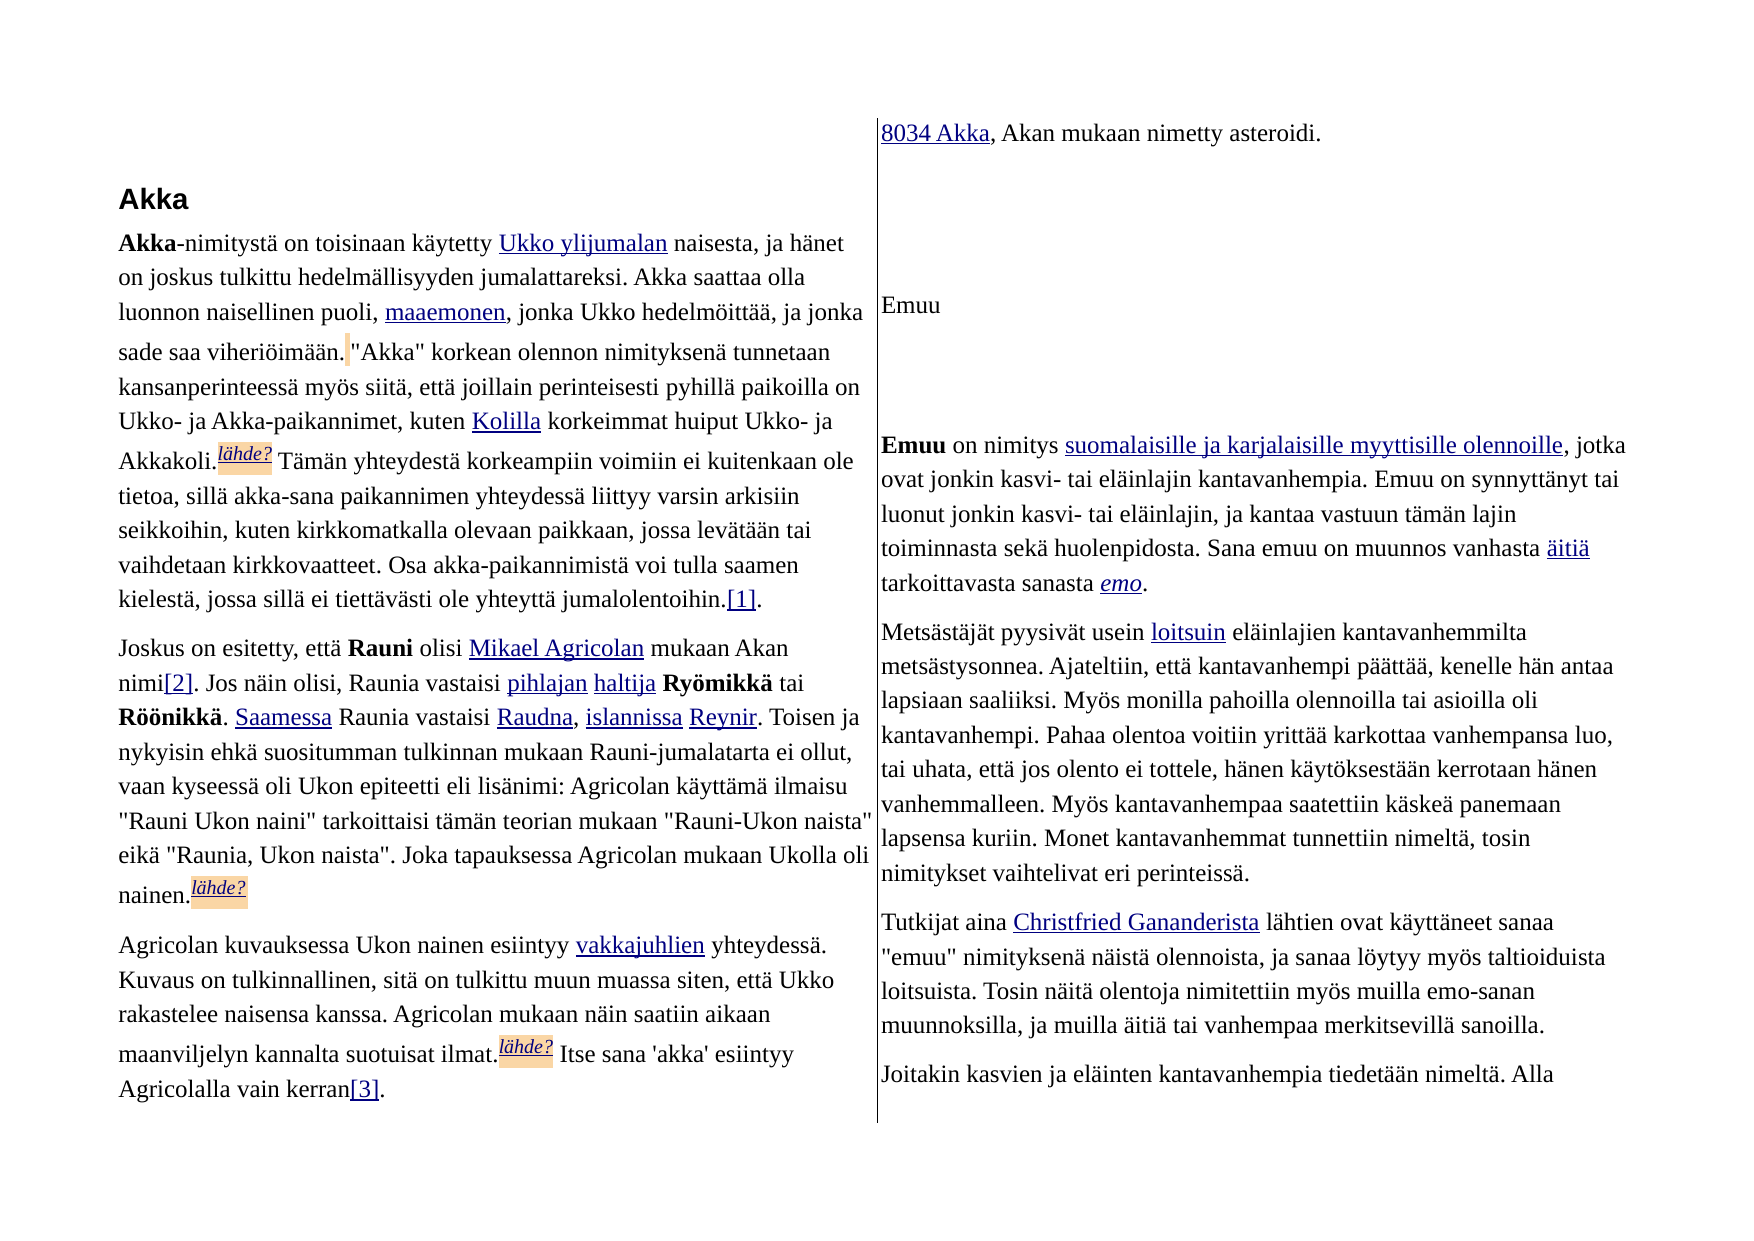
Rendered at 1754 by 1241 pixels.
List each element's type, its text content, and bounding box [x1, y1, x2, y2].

text Tutkijat aina Christfried Gananderista lähtien ovat käyttäneet sanaa "emuu" nimityksenä näistä olennoista, ja sanaa löytyy myös taltioiduista loitsuista. Tosin näitä olentoja nimitettiin myös muilla emo-sanan muunnoksilla, ja muilla äitiä tai vanhempaa merkitsevillä sanoilla. [881, 907, 1636, 1039]
text Agricolan kuvauksessa Ukon nainen esiintyy vakkajuhlien yhteydessä. Kuvaus on tulkinnallinen, sitä on tulkittu muun muassa siten, että Ukko rakastelee naisensa kanssa. Agricolan mukaan näin saatiin aikaan maanviljelyn kannalta suotuisat ilmat.lähde? Itse sana 'akka' esiintyy Agricolalla vain kerran[3]. [118, 930, 873, 1103]
text Emuu on nimitys suomalaisille ja karjalaisille myyttisille olennoille, jotka ovat jonkin kasvi- tai eläinlajin kantavanhempia. Emuu on synnyttänyt tai luonut jonkin kasvi- tai eläinlajin, ja kantaa vastuun tämän lajin toiminnasta sekä huolenpidosta. Sana emuu on muunnos vanhasta äitiä tarkoittavasta sanasta emo. [881, 430, 1636, 596]
text Akka-nimitystä on toisinaan käytetty Ukko ylijumalan naisesta, ja hänet on joskus tulkittu hedelmällisyyden jumalattareksi. Akka saattaa olla luonnon naisellinen puoli, maaemonen, jonka Ukko hedelmöittää, ja jonka sade saa viheriöimään. "Akka" korkean olennon nimityksenä tunnetaan kansanperinteessä myös siitä, että joillain perinteisesti pyhillä paikoilla on Ukko- ja Akka-paikannimet, kuten Kolilla korkeimmat huiput Ukko- ja Akkakoli.lähde? Tämän yhteydestä korkeampiin voimiin ei kuitenkaan ole tietoa, sillä akka-sana paikannimen yhteydessä liittyy varsin arkisiin seikkoihin, kuten kirkkomatkalla olevaan paikkaan, jossa levätään tai vaihdetaan kirkkovaatteet. Osa akka-paikannimistä voi tulla saamen kielestä, jossa sillä ei tiettävästi ole yhteyttä jumalolentoihin.[1]. [118, 228, 873, 613]
text Joskus on esitetty, että Rauni olisi Mikael Agricolan mukaan Akan nimi[2]. Jos näin olisi, Raunia vastaisi pihlajan haltija Ryömikkä tai Röönikkä. Saamessa Raunia vastaisi Raudna, islannissa Reynir. Toisen ja nykyisin ehkä suositumman tulkinnan mukaan Rauni-jumalatarta ei ollut, vaan kyseessä oli Ukon epiteetti eli lisänimi: Agricolan käyttämä ilmaisu "Rauni Ukon naini" tarkoittaisi tämän teorian mukaan "Rauni-Ukon naista" eikä "Raunia, Ukon naista". Joka tapauksessa Agricolan mukaan Ukolla oli nainen.lähde? [118, 633, 873, 909]
subtitle Emuu [881, 290, 1636, 319]
text Metsästäjät pyysivät usein loitsuin eläinlajien kantavanhemmilta metsästysonnea. Ajateltiin, että kantavanhempi päättää, kenelle hän antaa lapsiaan saaliiksi. Myös monilla pahoilla olennoilla tai asioilla oli kantavanhempi. Pahaa olentoa voitiin yrittää karkottaa vanhempansa luo, tai uhata, että jos olento ei tottele, hänen käytöksestään kerrotaan hänen vanhemmalleen. Myös kantavanhempaa saatettiin käskeä panemaan lapsensa kuriin. Monet kantavanhemmat tunnettiin nimeltä, tosin nimitykset vaihtelivat eri perinteissä. [881, 617, 1636, 887]
text 8034 Akka, Akan mukaan nimetty asteroidi. [881, 118, 1636, 147]
text Joitakin kasvien ja eläinten kantavanhempia tiedetään nimeltä. Alla [881, 1059, 1636, 1088]
subtitle Akka [118, 182, 873, 216]
